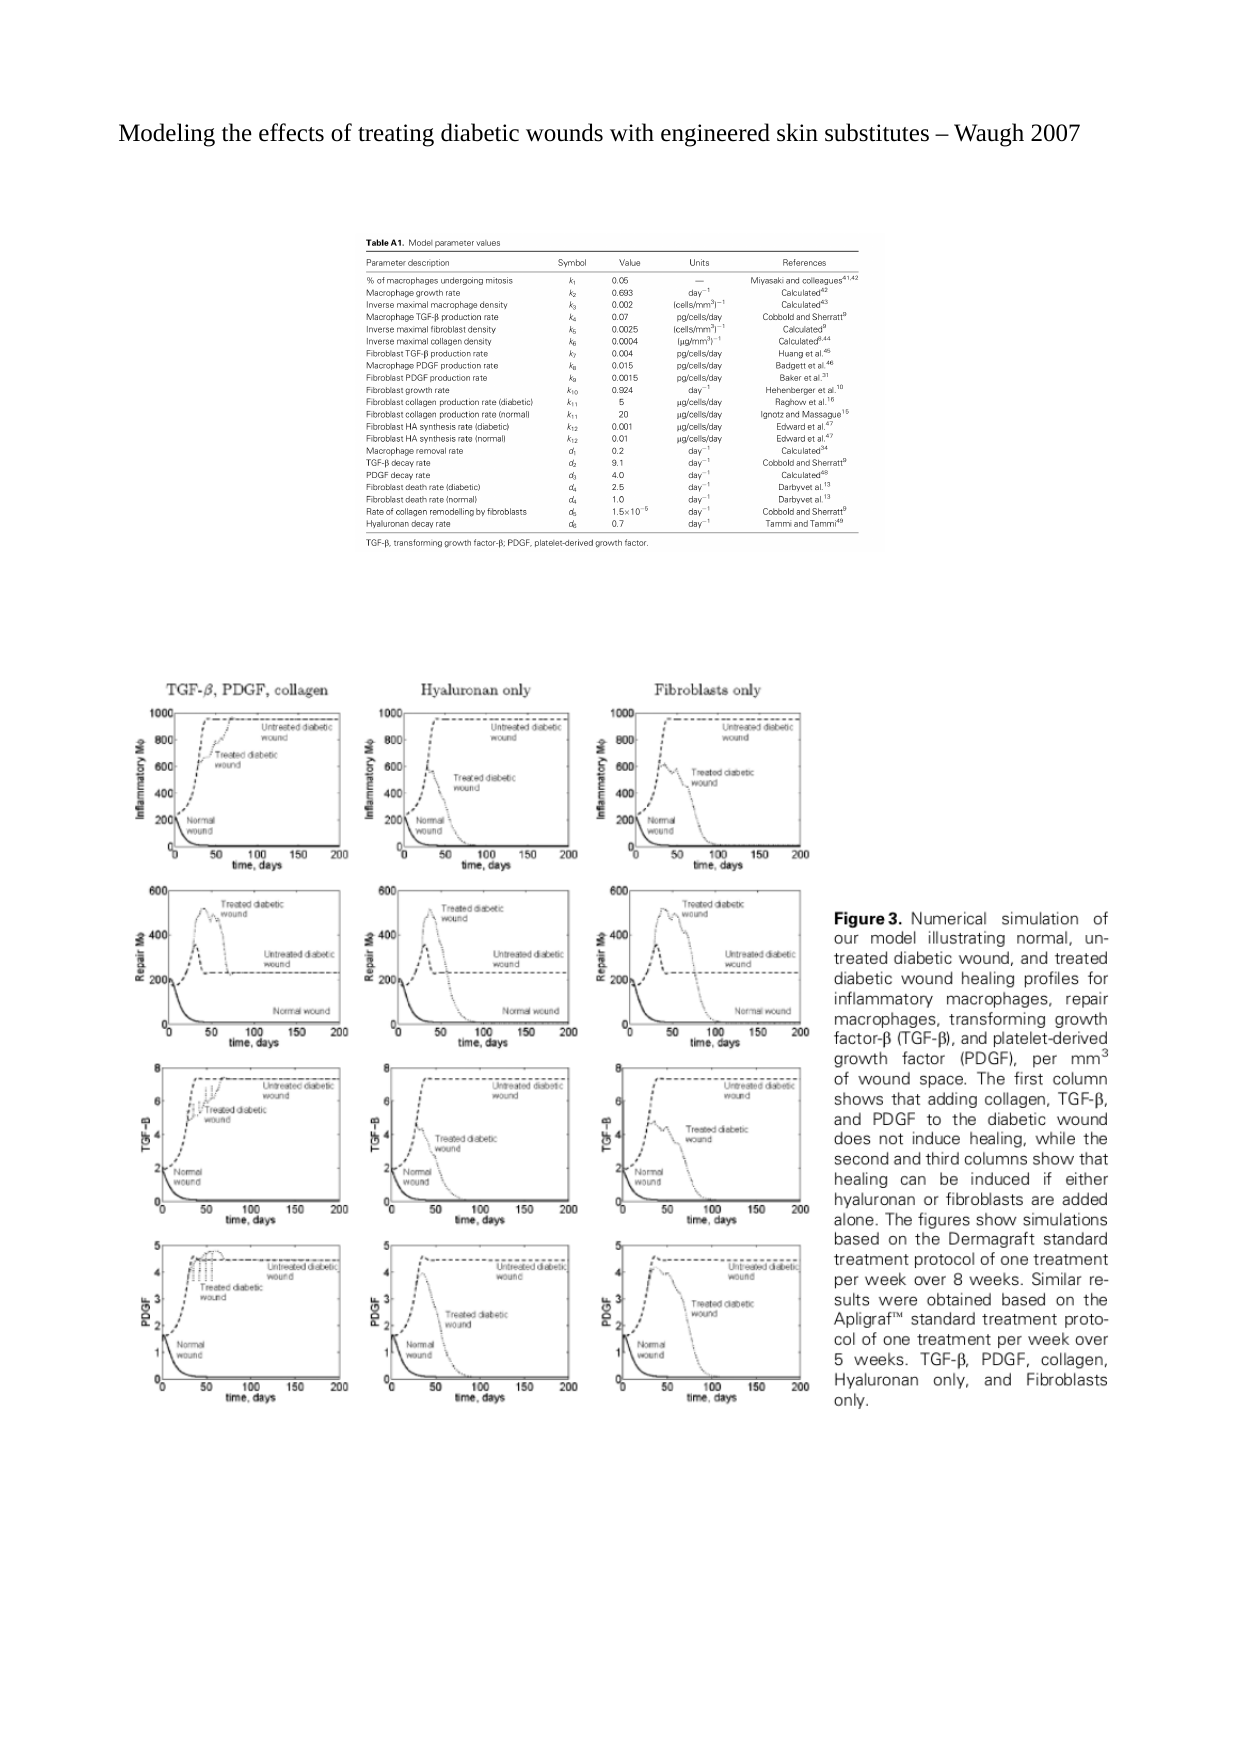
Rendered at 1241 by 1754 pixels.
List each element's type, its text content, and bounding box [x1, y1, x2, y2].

picture [355, 233, 886, 552]
picture [118, 664, 1123, 1426]
text Modeling the effects of treating diabetic wounds with engineered skin substitutes – Waugh 2007 [118, 118, 1122, 147]
